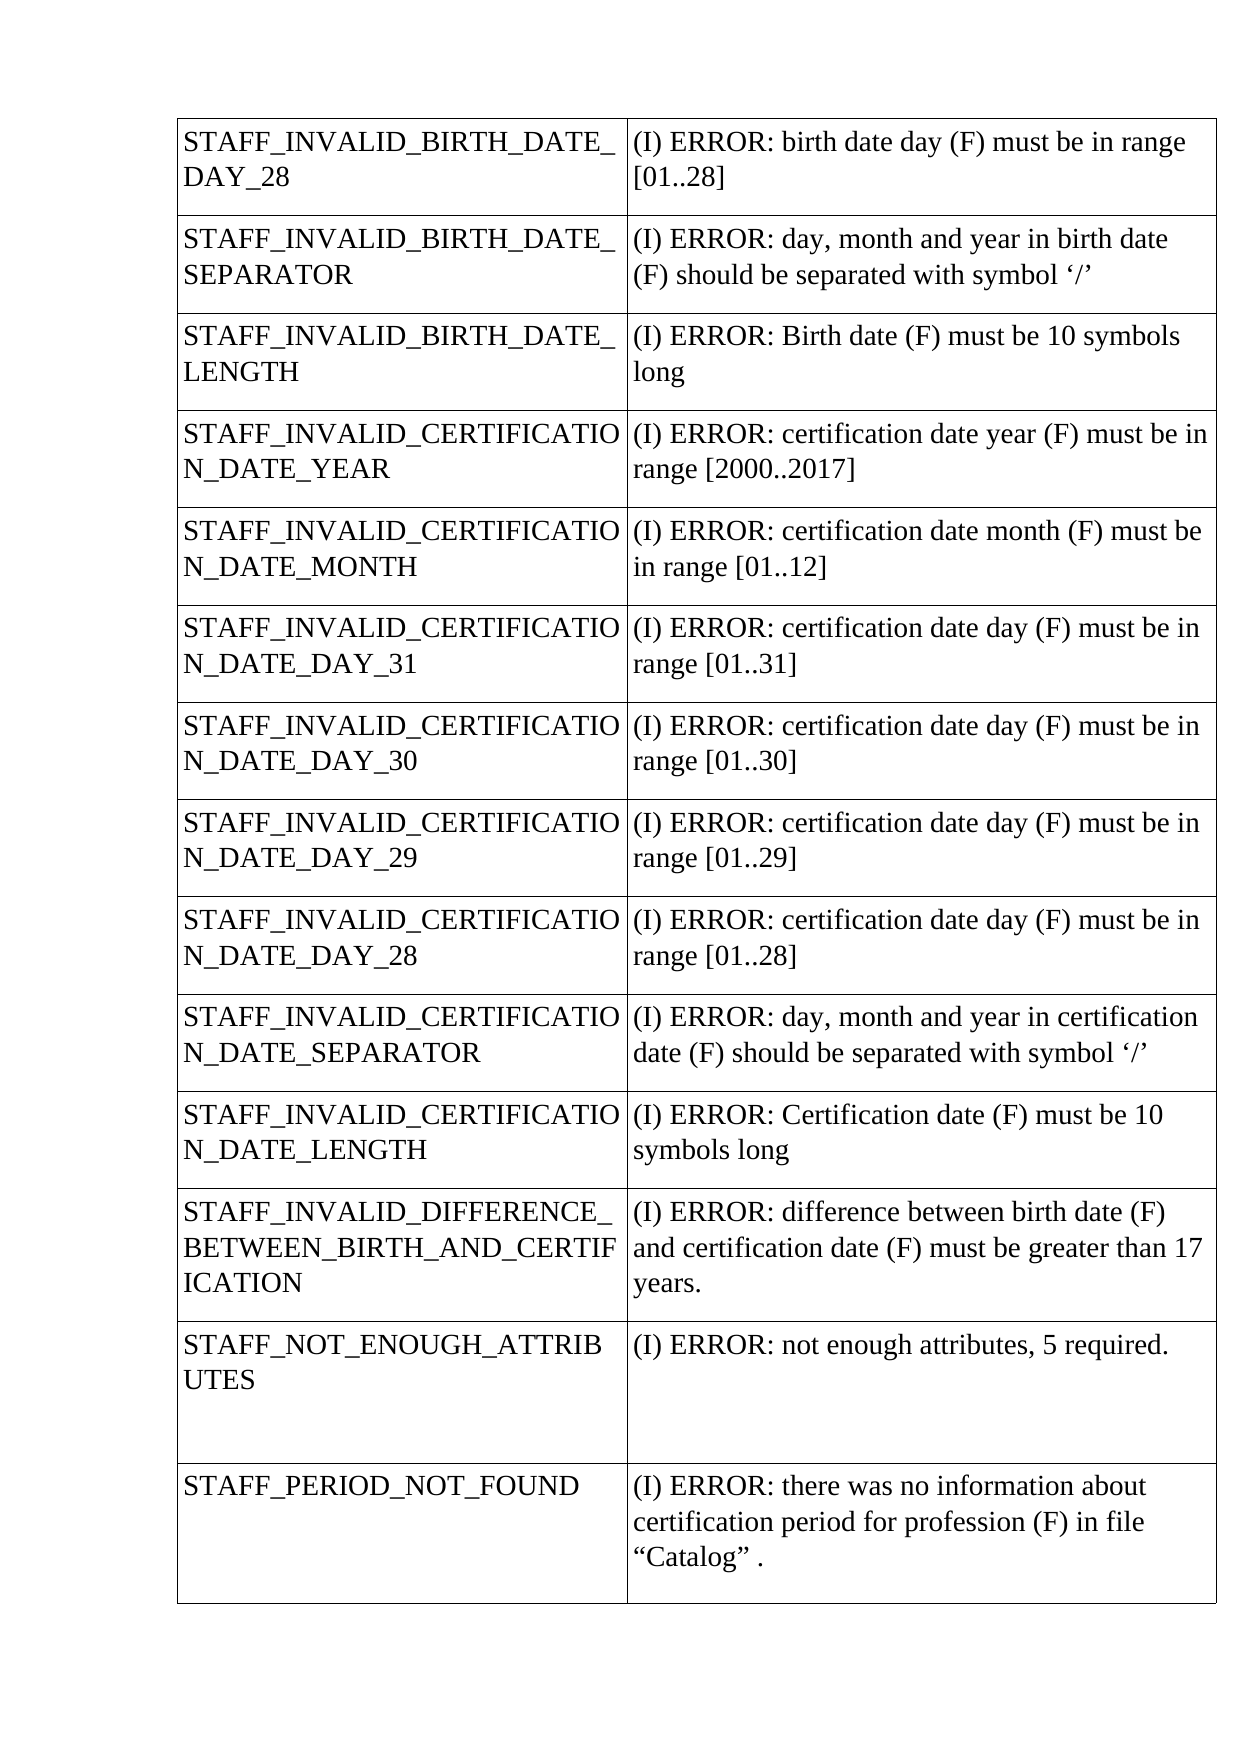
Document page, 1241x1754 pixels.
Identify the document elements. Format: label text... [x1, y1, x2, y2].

table_cell (I) ERROR: certification date year (F) must be in range [2000..2017] [628, 411, 1216, 507]
table_cell STAFF_INVALID_BIRTH_DATE_LENGTH [178, 314, 627, 410]
table_cell STAFF_INVALID_BIRTH_DATE_SEPARATOR [178, 216, 627, 313]
table_cell (I) ERROR: certification date day (F) must be in range [01..31] [628, 606, 1216, 702]
table_cell (I) ERROR: certification date day (F) must be in range [01..30] [628, 703, 1216, 799]
table_cell STAFF_NOT_ENOUGH_ATTRIBUTES [178, 1322, 627, 1462]
table_cell STAFF_INVALID_CERTIFICATION_DATE_DAY_29 [178, 800, 627, 896]
table_cell STAFF_INVALID_CERTIFICATION_DATE_DAY_28 [178, 897, 627, 994]
table_cell STAFF_PERIOD_NOT_FOUND [178, 1464, 627, 1603]
table_cell (I) ERROR: not enough attributes, 5 required. [628, 1322, 1216, 1462]
table_cell (I) ERROR: difference between birth date (F) and certification date (F) must be greater than 17 years. [628, 1189, 1216, 1321]
table_cell (I) ERROR: day, month and year in birth date (F) should be separated with symbol ‘/’ [628, 216, 1216, 313]
table_cell (I) ERROR: certification date month (F) must be in range [01..12] [628, 508, 1216, 604]
table_cell STAFF_INVALID_BIRTH_DATE_DAY_28 [178, 119, 627, 215]
table_cell (I) ERROR: there was no information about certification period for profession (F) in file “Catalog” . [628, 1464, 1216, 1603]
table_cell STAFF_INVALID_CERTIFICATION_DATE_MONTH [178, 508, 627, 604]
table_cell STAFF_INVALID_CERTIFICATION_DATE_DAY_31 [178, 606, 627, 702]
table_cell (I) ERROR: certification date day (F) must be in range [01..29] [628, 800, 1216, 896]
table_cell (I) ERROR: Birth date (F) must be 10 symbols long [628, 314, 1216, 410]
table_cell (I) ERROR: Certification date (F) must be 10 symbols long [628, 1092, 1216, 1188]
table_cell STAFF_INVALID_CERTIFICATION_DATE_YEAR [178, 411, 627, 507]
table_cell STAFF_INVALID_CERTIFICATION_DATE_LENGTH [178, 1092, 627, 1188]
table_cell STAFF_INVALID_DIFFERENCE_BETWEEN_BIRTH_AND_CERTIFICATION [178, 1189, 627, 1321]
table_cell (I) ERROR: certification date day (F) must be in range [01..28] [628, 897, 1216, 994]
table_cell (I) ERROR: birth date day (F) must be in range [01..28] [628, 119, 1216, 215]
table_cell STAFF_INVALID_CERTIFICATION_DATE_DAY_30 [178, 703, 627, 799]
table_cell (I) ERROR: day, month and year in certification date (F) should be separated with symbol ‘/’ [628, 995, 1216, 1091]
table_cell STAFF_INVALID_CERTIFICATION_DATE_SEPARATOR [178, 995, 627, 1091]
